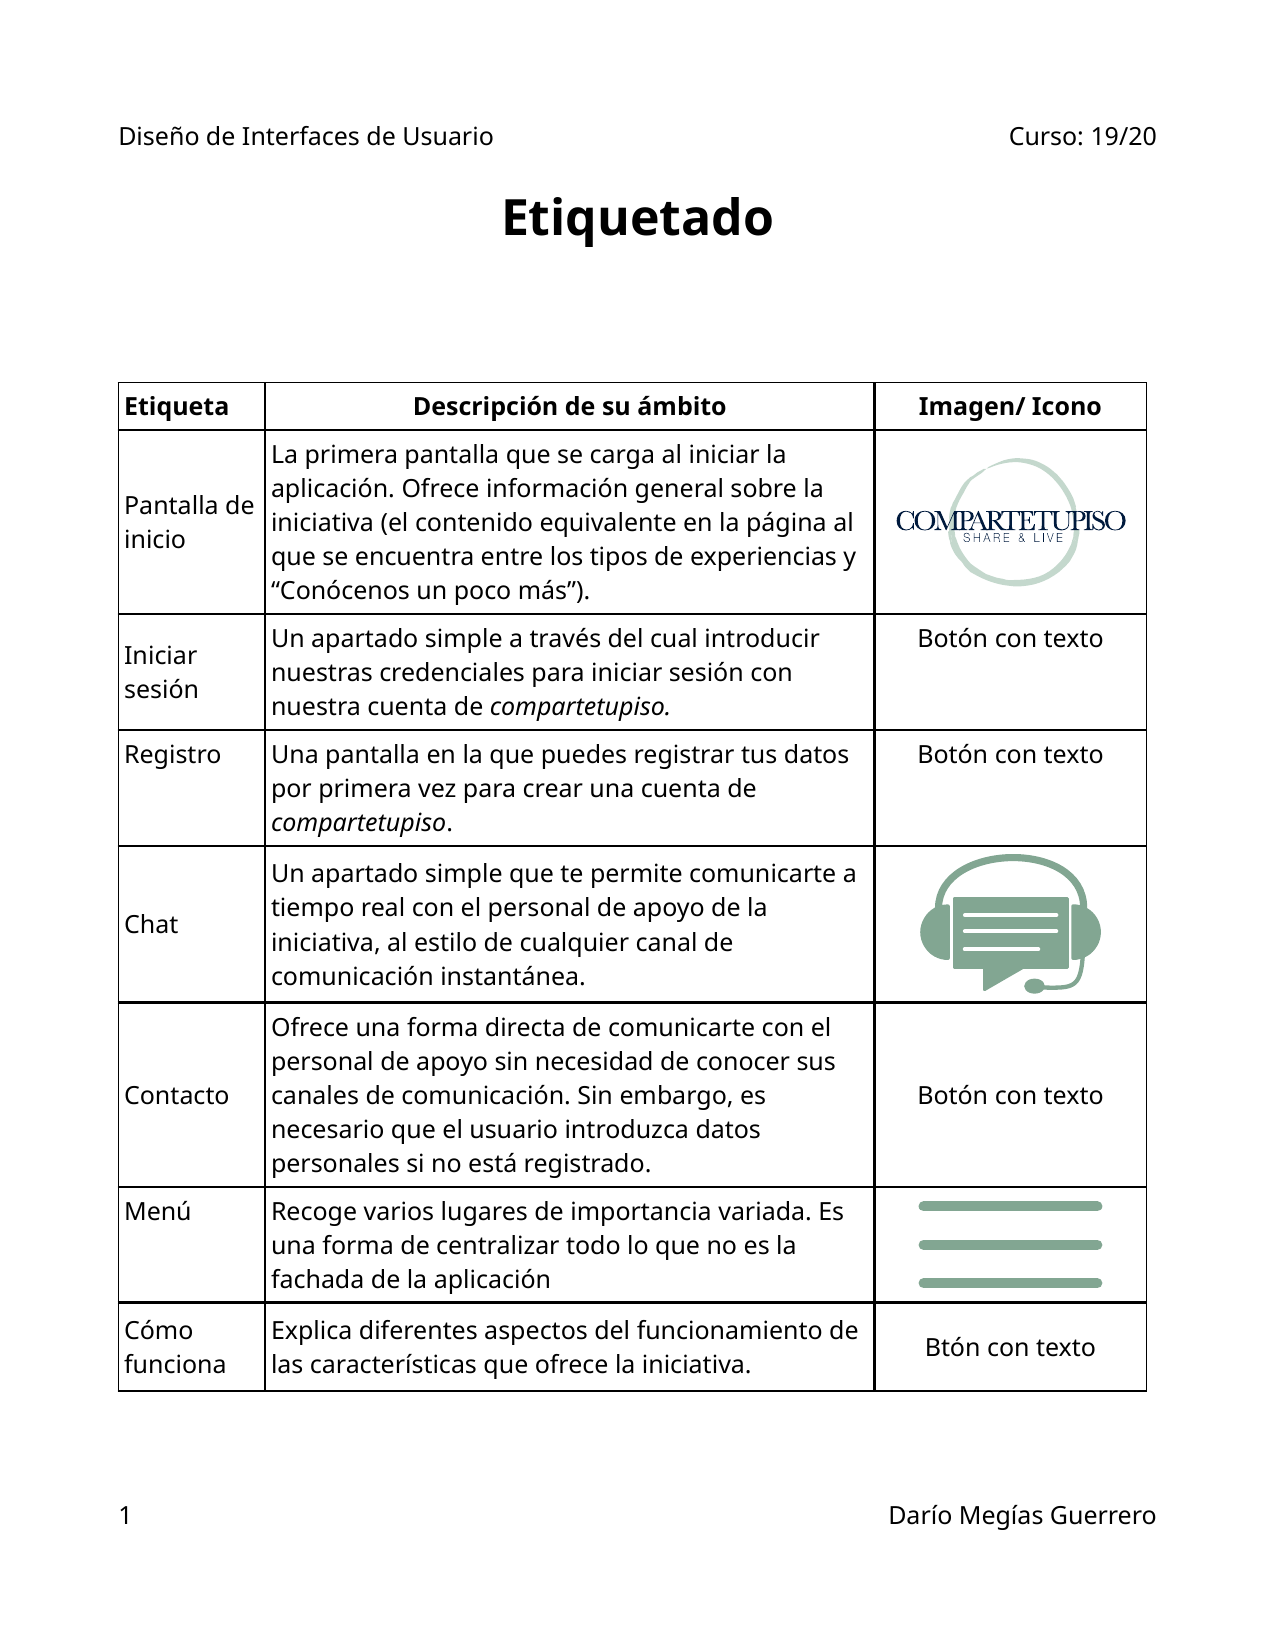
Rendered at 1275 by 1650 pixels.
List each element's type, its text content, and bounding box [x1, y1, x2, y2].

table_cell Una pantalla en la que puedes registrar tus datos por primera vez para crear una cuenta de compartetupiso. [266, 731, 873, 844]
table_cell Chat [119, 847, 264, 1001]
table_cell Btón con texto [876, 1304, 1146, 1390]
table_cell [876, 1188, 1146, 1301]
table_header Imagen/ Icono [876, 383, 1146, 429]
table_cell La primera pantalla que se carga al iniciar la aplicación. Ofrece información general sobre la iniciativa (el contenido equivalente en la página al que se encuentra entre los tipos de experiencias y “Conócenos un poco más”). [266, 431, 873, 613]
table_cell Menú [119, 1188, 264, 1301]
table_cell Recoge varios lugares de importancia variada. Es una forma de centralizar todo lo que no es la fachada de la aplicación [266, 1188, 873, 1301]
table_cell Botón con texto [876, 1004, 1146, 1186]
table_cell Iniciar sesión [119, 615, 264, 729]
text Etiquetado [118, 182, 1157, 250]
table_cell Un apartado simple que te permite comunicarte a tiempo real con el personal de apoyo de la iniciativa, al estilo de cualquier canal de comunicación instantánea. [266, 847, 873, 1001]
table_cell Pantalla de inicio [119, 431, 264, 613]
table_cell Botón con texto [876, 615, 1146, 729]
table_cell Un apartado simple a través del cual introducir nuestras credenciales para iniciar sesión con nuestra cuenta de compartetupiso. [266, 615, 873, 729]
table_cell [876, 431, 1146, 613]
table_cell Botón con texto [876, 731, 1146, 844]
table_cell Cómo funciona [119, 1304, 264, 1390]
table_header Etiqueta [119, 383, 264, 429]
table_cell Contacto [119, 1004, 264, 1186]
table_cell [876, 847, 1146, 1001]
table_cell Registro [119, 731, 264, 844]
table_header Descripción de su ámbito [266, 383, 873, 429]
table_cell Ofrece una forma directa de comunicarte con el personal de apoyo sin necesidad de conocer sus canales de comunicación. Sin embargo, es necesario que el usuario introduzca datos personales si no está registrado. [266, 1004, 873, 1186]
table_cell Explica diferentes aspectos del funcionamiento de las características que ofrece la iniciativa. [266, 1304, 873, 1390]
